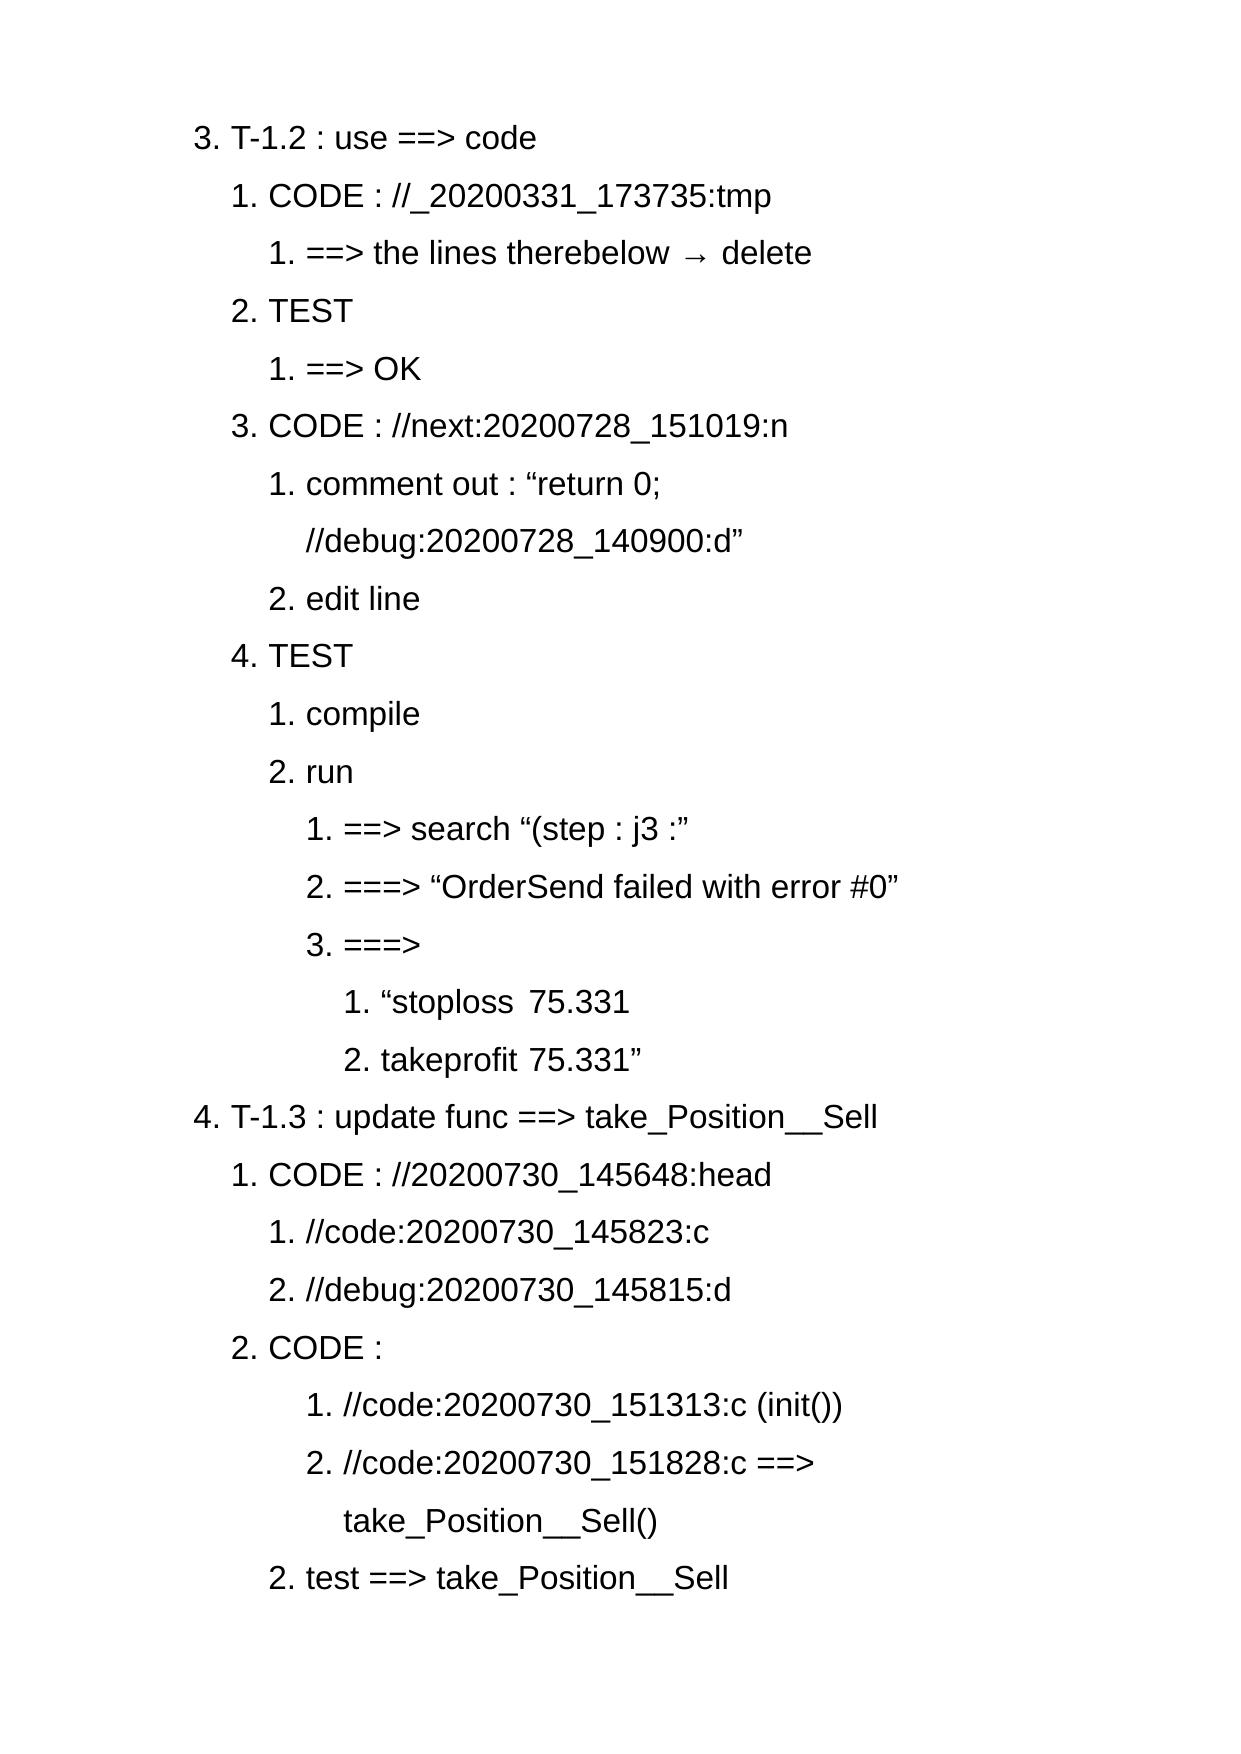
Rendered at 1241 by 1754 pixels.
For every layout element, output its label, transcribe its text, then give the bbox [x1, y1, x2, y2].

list CODE : [231, 1328, 1122, 1366]
list run [268, 752, 1122, 790]
list CODE : //20200730_145648:head [231, 1155, 1122, 1193]
list TEST [231, 637, 1122, 675]
list //debug:20200730_145815:d [268, 1270, 1122, 1309]
list ==> search “(step : j3 :” [306, 809, 1122, 848]
list TEST [231, 291, 1122, 329]
list T-1.3 : update func ==> take_Position__Sell [193, 1097, 1122, 1136]
list CODE : //_20200331_173735:tmp [231, 176, 1122, 214]
list ==> the lines therebelow → delete [268, 233, 1122, 272]
list //code:20200730_151313:c (init()) [306, 1385, 1122, 1424]
list test ==> take_Position__Sell [268, 1558, 1122, 1597]
list //code:20200730_151828:c ==> take_Position__Sell() [306, 1443, 1122, 1539]
list ==> OK [268, 348, 1122, 387]
list takeprofit 75.331” [343, 1040, 1122, 1078]
list //code:20200730_145823:c [268, 1213, 1122, 1251]
list comment out : “return 0; //debug:20200728_140900:d” [268, 464, 1122, 560]
list CODE : //next:20200728_151019:n [231, 406, 1122, 444]
list edit line [268, 579, 1122, 617]
list “stoploss 75.331 [343, 982, 1122, 1021]
list ===> “OrderSend failed with error #0” [306, 867, 1122, 905]
list compile [268, 694, 1122, 733]
list ===> [306, 924, 1122, 963]
list T-1.2 : use ==> code [193, 118, 1122, 157]
